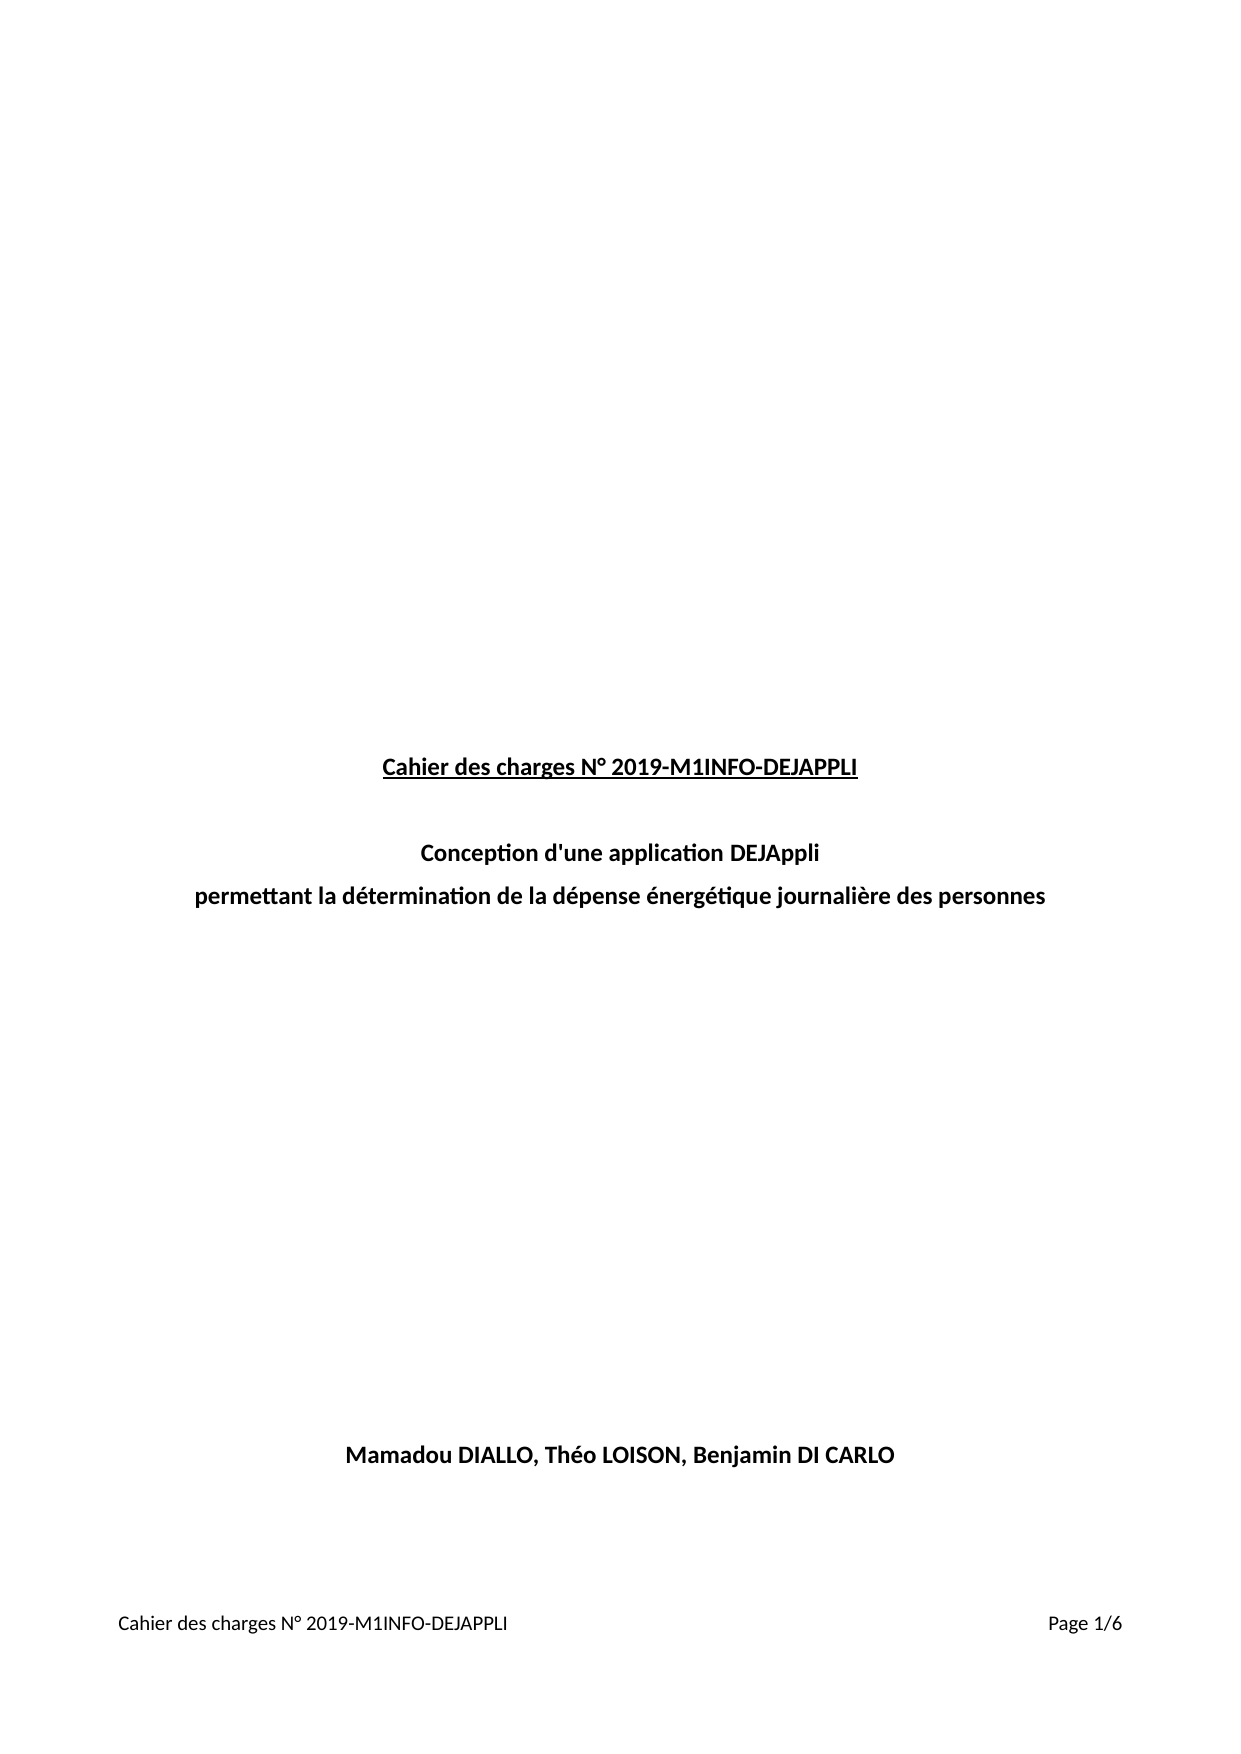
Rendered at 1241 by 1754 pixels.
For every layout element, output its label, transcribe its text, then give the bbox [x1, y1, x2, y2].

text Cahier des charges N° 2019-M1INFO-DEJAPPLI [118, 751, 1122, 781]
text Conception d'une application DEJAppli [118, 837, 1122, 867]
text permettant la détermination de la dépense énergétique journalière des personnes [118, 880, 1122, 911]
text Mamadou DIALLO, Théo LOISON, Benjamin DI CARLO [118, 1439, 1122, 1470]
